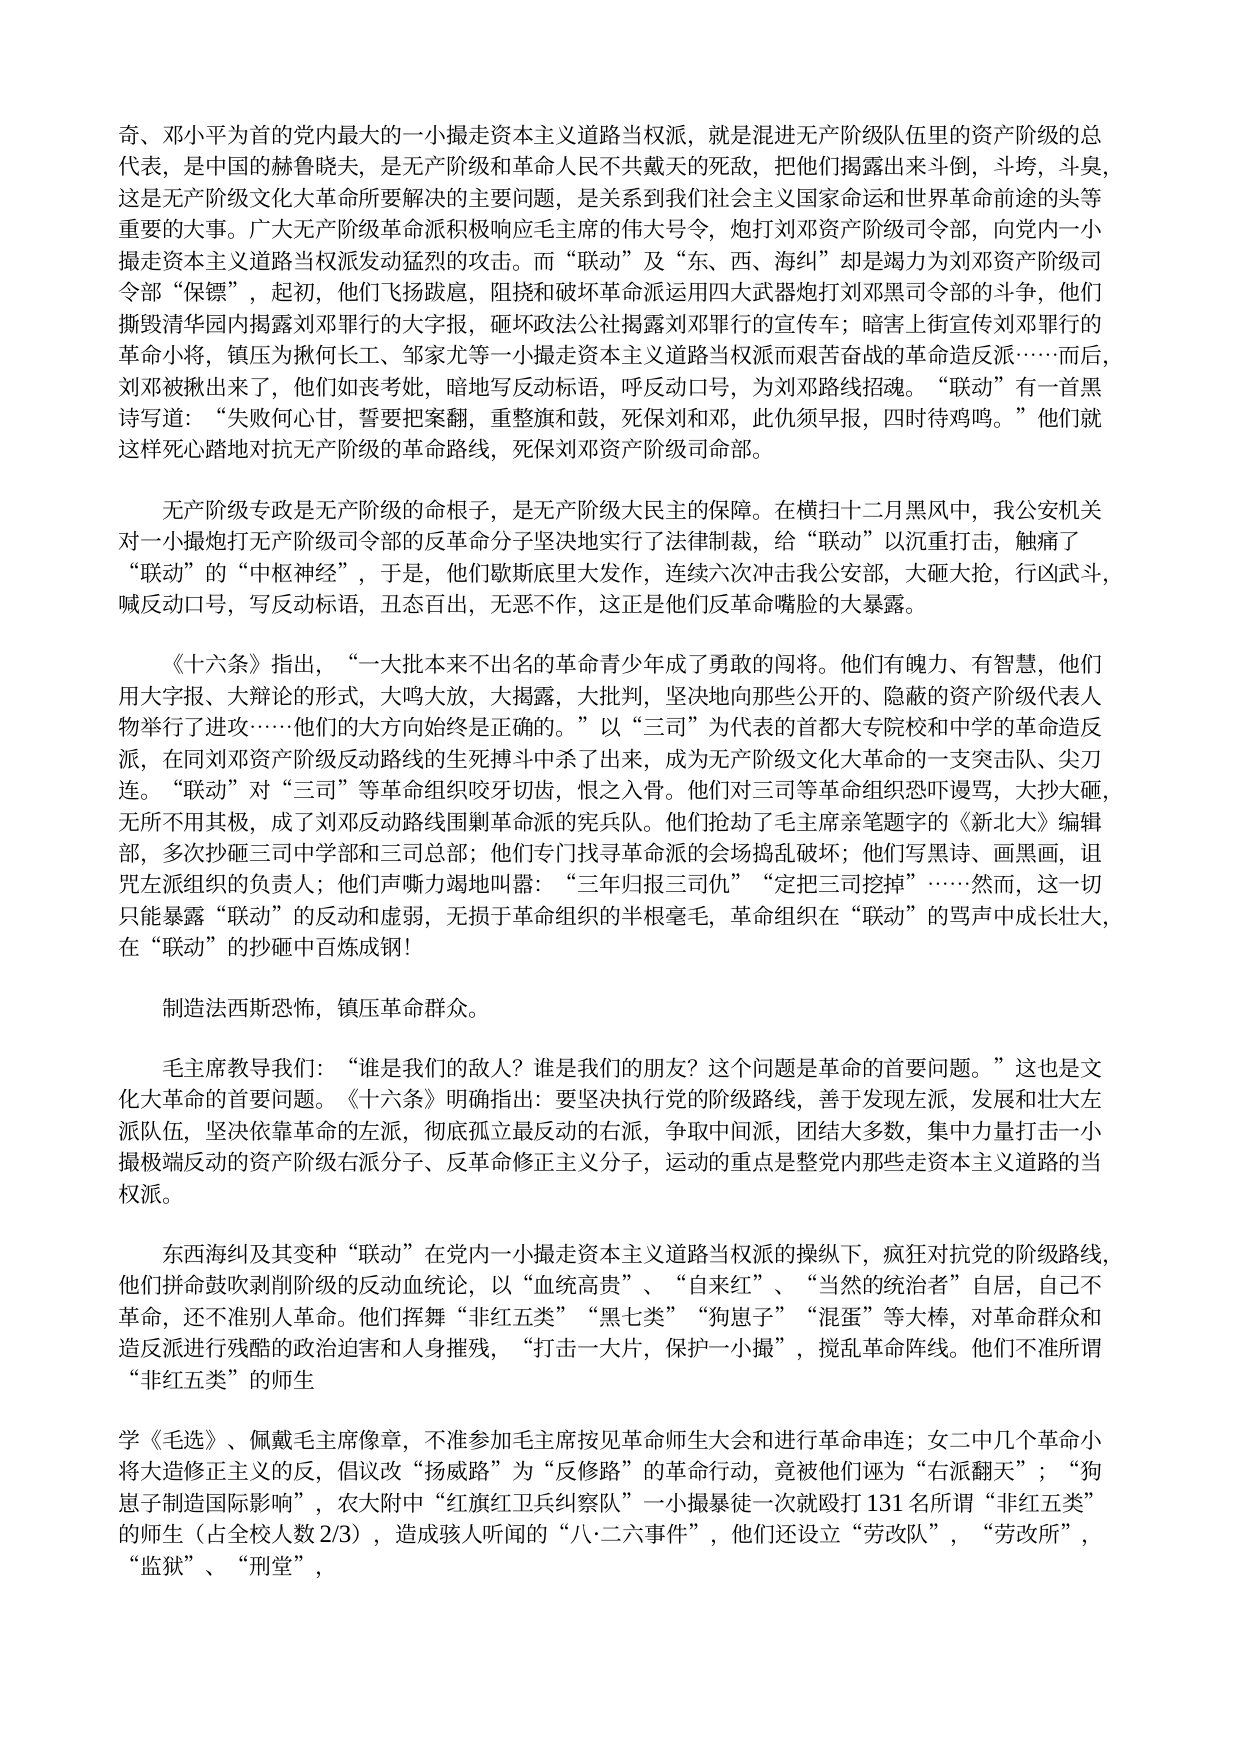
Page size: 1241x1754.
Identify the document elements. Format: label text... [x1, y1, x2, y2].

text 学《毛选》、佩戴毛主席像章，不准参加毛主席按见革命师生大会和进行革命串连；女二中几个革命小将大造修正主义的反，倡议改“扬威路”为“反修路”的革命行动，竟被他们诬为“右派翻天”；“狗崽子制造国际影响”，农大附中“红旗红卫兵纠察队”一小撮暴徒一次就殴打131名所谓“非红五类”的师生（占全校人数2/3），造成骇人听闻的“八·二六事件”，他们还设立“劳改队”，“劳改所”，“监狱”、“刑堂”， [118, 1423, 1122, 1580]
text 奇、邓小平为首的党内最大的一小撮走资本主义道路当权派，就是混进无产阶级队伍里的资产阶级的总代表，是中国的赫鲁晓夫，是无产阶级和革命人民不共戴天的死敌，把他们揭露出来斗倒，斗垮，斗臭，这是无产阶级文化大革命所要解决的主要问题，是关系到我们社会主义国家命运和世界革命前途的头等重要的大事。广大无产阶级革命派积极响应毛主席的伟大号令，炮打刘邓资产阶级司令部，向党内一小撮走资本主义道路当权派发动猛烈的攻击。而“联动”及“东、西、海纠”却是竭力为刘邓资产阶级司令部“保镖”，起初，他们飞扬跋扈，阻挠和破坏革命派运用四大武器炮打刘邓黑司令部的斗争，他们撕毁清华园内揭露刘邓罪行的大字报，砸坏政法公社揭露刘邓罪行的宣传车；暗害上街宣传刘邓罪行的革命小将，镇压为揪何长工、邹家尤等一小撮走资本主义道路当权派而艰苦奋战的革命造反派……而后，刘邓被揪出来了，他们如丧考妣，暗地写反动标语，呼反动口号，为刘邓路线招魂。“联动”有一首黑诗写道：“失败何心甘，誓要把案翻，重整旗和鼓，死保刘和邓，此仇须早报，四时待鸡鸣。”他们就这样死心踏地对抗无产阶级的革命路线，死保刘邓资产阶级司命部。 [118, 118, 1122, 464]
text 无产阶级专政是无产阶级的命根子，是无产阶级大民主的保障。在横扫十二月黑风中，我公安机关对一小撮炮打无产阶级司令部的反革命分子坚决地实行了法律制裁，给“联动”以沉重打击，触痛了“联动”的“中枢神经”，于是，他们歇斯底里大发作，连续六次冲击我公安部，大砸大抢，行凶武斗，喊反动口号，写反动标语，丑态百出，无恶不作，这正是他们反革命嘴脸的大暴露。 [118, 493, 1122, 619]
text 毛主席教导我们：“谁是我们的敌人？谁是我们的朋友？这个问题是革命的首要问题。”这也是文化大革命的首要问题。《十六条》明确指出：要坚决执行党的阶级路线，善于发现左派，发展和壮大左派队伍，坚决依靠革命的左派，彻底孤立最反动的右派，争取中间派，团结大多数，集中力量打击一小撮极端反动的资产阶级右派分子、反革命修正主义分子，运动的重点是整党内那些走资本主义道路的当权派。 [118, 1051, 1122, 1208]
text 《十六条》指出，“一大批本来不出名的革命青少年成了勇敢的闯将。他们有魄力、有智慧，他们用大字报、大辩论的形式，大鸣大放，大揭露，大批判，坚决地向那些公开的、隐蔽的资产阶级代表人物举行了进攻……他们的大方向始终是正确的。”以“三司”为代表的首都大专院校和中学的革命造反派，在同刘邓资产阶级反动路线的生死搏斗中杀了出来，成为无产阶级文化大革命的一支突击队、尖刀连。“联动”对“三司”等革命组织咬牙切齿，恨之入骨。他们对三司等革命组织恐吓谩骂，大抄大砸，无所不用其极，成了刘邓反动路线围剿革命派的宪兵队。他们抢劫了毛主席亲笔题字的《新北大》编辑部，多次抄砸三司中学部和三司总部；他们专门找寻革命派的会场捣乱破坏；他们写黑诗、画黑画，诅咒左派组织的负责人；他们声嘶力竭地叫嚣：“三年归报三司仇”“定把三司挖掉”……然而，这一切只能暴露“联动”的反动和虚弱，无损于革命组织的半根毫毛，革命组织在“联动”的骂声中成长壮大，在“联动”的抄砸中百炼成钢！ [118, 647, 1122, 962]
text 制造法西斯恐怖，镇压革命群众。 [118, 991, 1122, 1022]
text 东西海纠及其变种“联动”在党内一小撮走资本主义道路当权派的操纵下，疯狂对抗党的阶级路线，他们拼命鼓吹剥削阶级的反动血统论，以“血统高贵”、“自来红”、“当然的统治者”自居，自己不革命，还不准别人革命。他们挥舞“非红五类”“黑七类”“狗崽子”“混蛋”等大棒，对革命群众和造反派进行残酷的政治迫害和人身摧残，“打击一大片，保护一小撮”，搅乱革命阵线。他们不准所谓“非红五类”的师生 [118, 1237, 1122, 1394]
